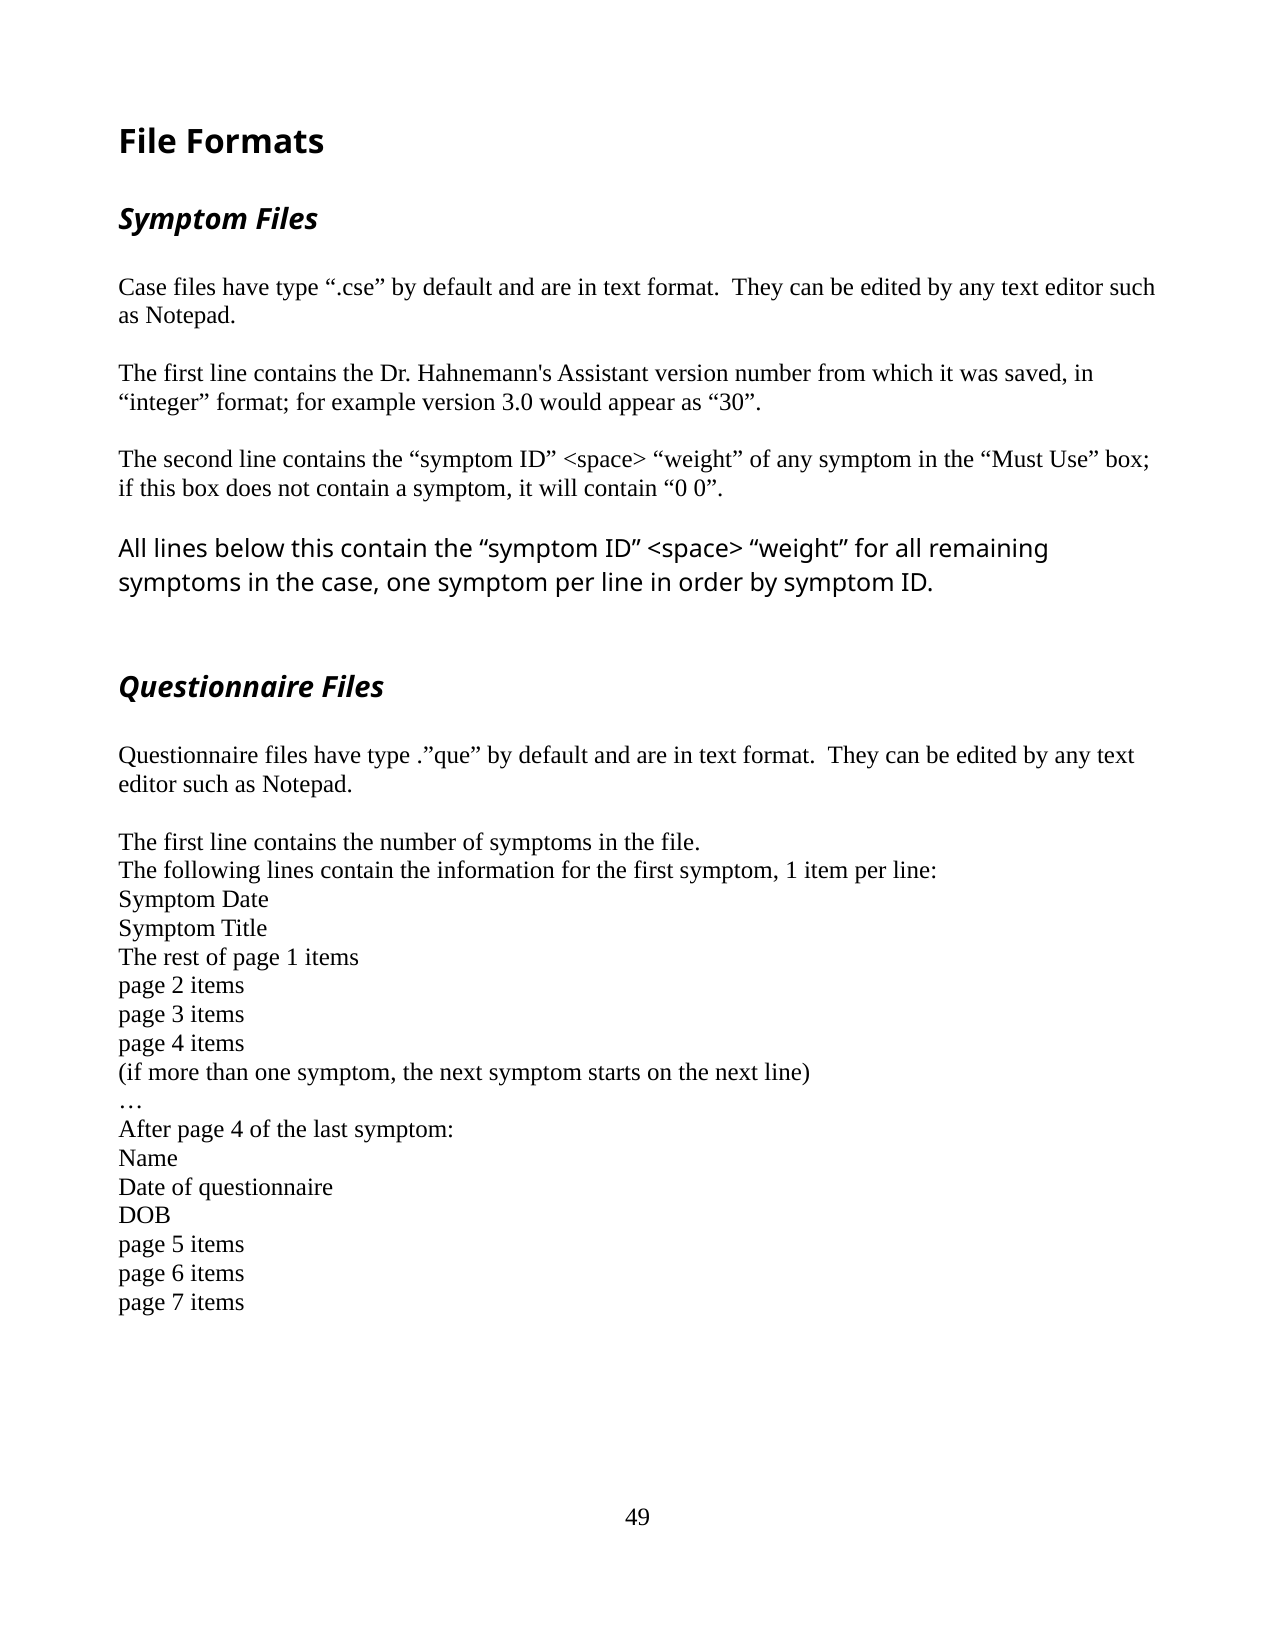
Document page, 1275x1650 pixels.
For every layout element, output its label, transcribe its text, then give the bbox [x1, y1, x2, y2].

text Name [118, 1143, 1157, 1172]
text Symptom Date [118, 884, 1157, 913]
text The following lines contain the information for the first symptom, 1 item per line: [118, 855, 1157, 884]
text Symptom Title [118, 913, 1157, 942]
text All lines below this contain the “symptom ID” <space> “weight” for all remaining symptoms in the case, one symptom per line in order by symptom ID. [118, 530, 1157, 598]
text page 4 items [118, 1028, 1157, 1057]
text Case files have type “.cse” by default and are in text format. They can be edited by any text editor such as Notepad. [118, 272, 1157, 329]
text The first line contains the number of symptoms in the file. [118, 827, 1157, 855]
text … After page 4 of the last symptom: [118, 1085, 1157, 1143]
text The rest of page 1 items [118, 942, 1157, 970]
text page 7 items [118, 1287, 1157, 1315]
text page 2 items [118, 970, 1157, 999]
text Date of questionnaire [118, 1172, 1157, 1200]
text DOB [118, 1200, 1157, 1229]
subtitle Questionnaire Files [118, 667, 1157, 706]
subtitle File Formats [118, 118, 1157, 164]
text The first line contains the Dr. Hahnemann's Assistant version number from which it was saved, in “integer” format; for example version 3.0 would appear as “30”. [118, 358, 1157, 415]
subtitle Symptom Files [118, 198, 1157, 238]
text page 5 items [118, 1229, 1157, 1258]
text The second line contains the “symptom ID” <space> “weight” of any symptom in the “Must Use” box; if this box does not contain a symptom, it will contain “0 0”. [118, 444, 1157, 502]
text page 3 items [118, 999, 1157, 1028]
text Questionnaire files have type .”que” by default and are in text format. They can be edited by any text editor such as Notepad. [118, 740, 1157, 798]
text page 6 items [118, 1258, 1157, 1287]
text (if more than one symptom, the next symptom starts on the next line) [118, 1057, 1157, 1085]
